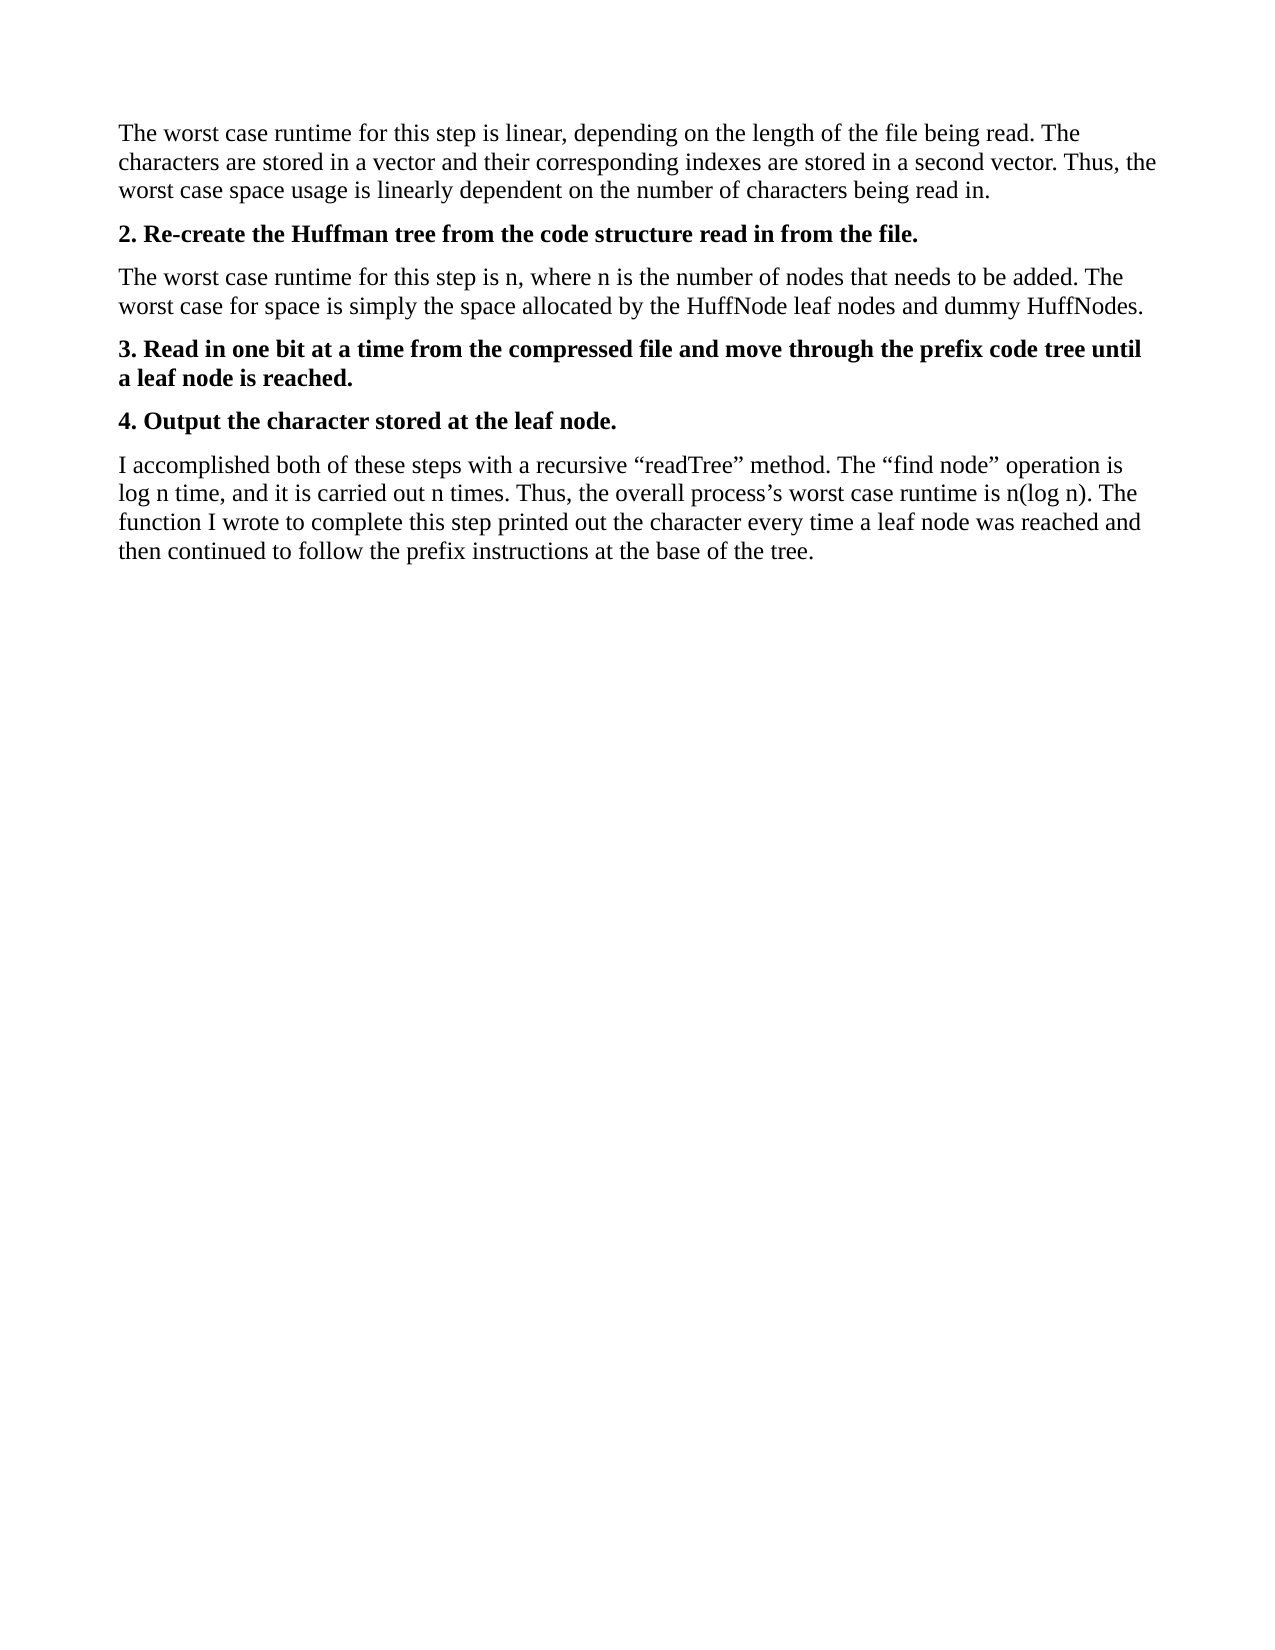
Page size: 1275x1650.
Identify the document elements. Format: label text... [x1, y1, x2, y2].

text 3. Read in one bit at a time from the compressed file and move through the prefix code tree until a leaf node is reached. [118, 334, 1157, 392]
text 2. Re-create the Huffman tree from the code structure read in from the file. [118, 219, 1157, 248]
text I accomplished both of these steps with a recursive “readTree” method. The “find node” operation is log n time, and it is carried out n times. Thus, the overall process’s worst case runtime is n(log n). The function I wrote to complete this step printed out the character every time a leaf node was reached and then continued to follow the prefix instructions at the base of the tree. [118, 450, 1157, 565]
text The worst case runtime for this step is linear, depending on the length of the file being read. The characters are stored in a vector and their corresponding indexes are stored in a second vector. Thus, the worst case space usage is linearly dependent on the number of characters being read in. [118, 118, 1157, 204]
text The worst case runtime for this step is n, where n is the number of nodes that needs to be added. The worst case for space is simply the space allocated by the HuffNode leaf nodes and dummy HuffNodes. [118, 262, 1157, 320]
text 4. Output the character stored at the leaf node. [118, 406, 1157, 435]
